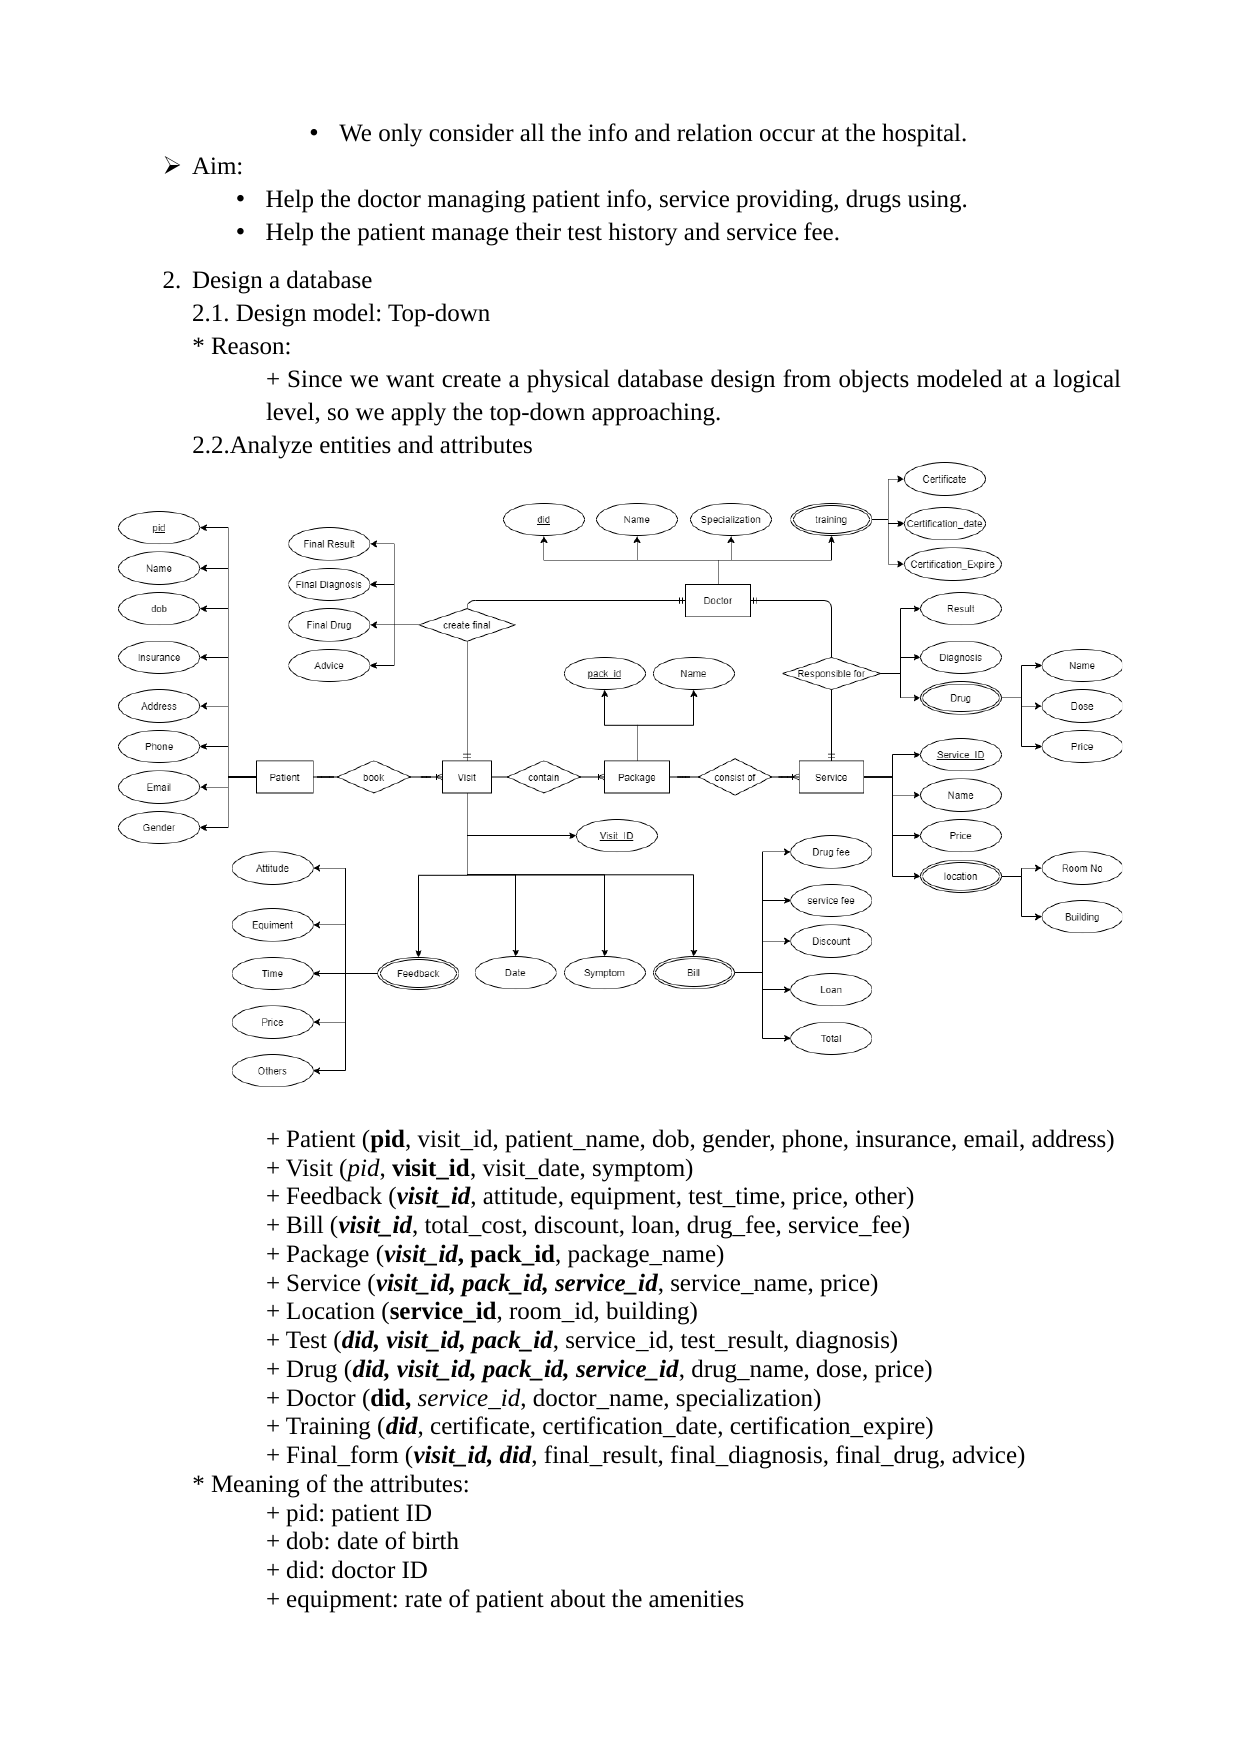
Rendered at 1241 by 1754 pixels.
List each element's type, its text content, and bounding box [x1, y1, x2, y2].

text + Package (visit_id, pack_id, package_name) [118, 1239, 1122, 1268]
text + dob: date of birth [118, 1526, 1122, 1555]
picture [118, 462, 1123, 1087]
text + Test (did, visit_id, pack_id, service_id, test_result, diagnosis) [118, 1325, 1122, 1354]
list Aim: [162, 151, 1122, 180]
text + Bill (visit_id, total_cost, discount, loan, drug_fee, service_fee) [118, 1210, 1122, 1239]
text + did: doctor ID [118, 1555, 1122, 1584]
text 2.2.Analyze entities and attributes [192, 430, 1122, 459]
list Help the patient manage their test history and service fee. [236, 217, 1122, 246]
text * Meaning of the attributes: [118, 1469, 1122, 1498]
text + Visit (pid, visit_id, visit_date, symptom) [118, 1153, 1122, 1181]
text + Feedback (visit_id, attitude, equipment, test_time, price, other) [118, 1181, 1122, 1210]
text + pid: patient ID [118, 1498, 1122, 1526]
text + Service (visit_id, pack_id, service_id, service_name, price) [118, 1268, 1122, 1296]
text * Reason: [118, 331, 1122, 359]
text + Training (did, certificate, certification_date, certification_expire) [118, 1411, 1122, 1440]
text + Patient (pid, visit_id, patient_name, dob, gender, phone, insurance, email, address) [118, 1124, 1122, 1153]
text + Location (service_id, room_id, building) [118, 1296, 1122, 1325]
list Help the doctor managing patient info, service providing, drugs using. [236, 184, 1122, 213]
text + Since we want create a physical database design from objects modeled at a logical level, so we apply the top-down approaching. [266, 364, 1122, 426]
text 2.1. Design model: Top-down [118, 298, 1122, 327]
text + Doctor (did, service_id, doctor_name, specialization) [118, 1383, 1122, 1411]
text + Final_form (visit_id, did, final_result, final_diagnosis, final_drug, advice) [118, 1440, 1122, 1469]
list We only consider all the info and relation occur at the hospital. [309, 118, 1122, 147]
text + Drug (did, visit_id, pack_id, service_id, drug_name, dose, price) [118, 1354, 1122, 1383]
list Design a database [162, 265, 1122, 293]
text + equipment: rate of patient about the amenities [118, 1584, 1122, 1613]
